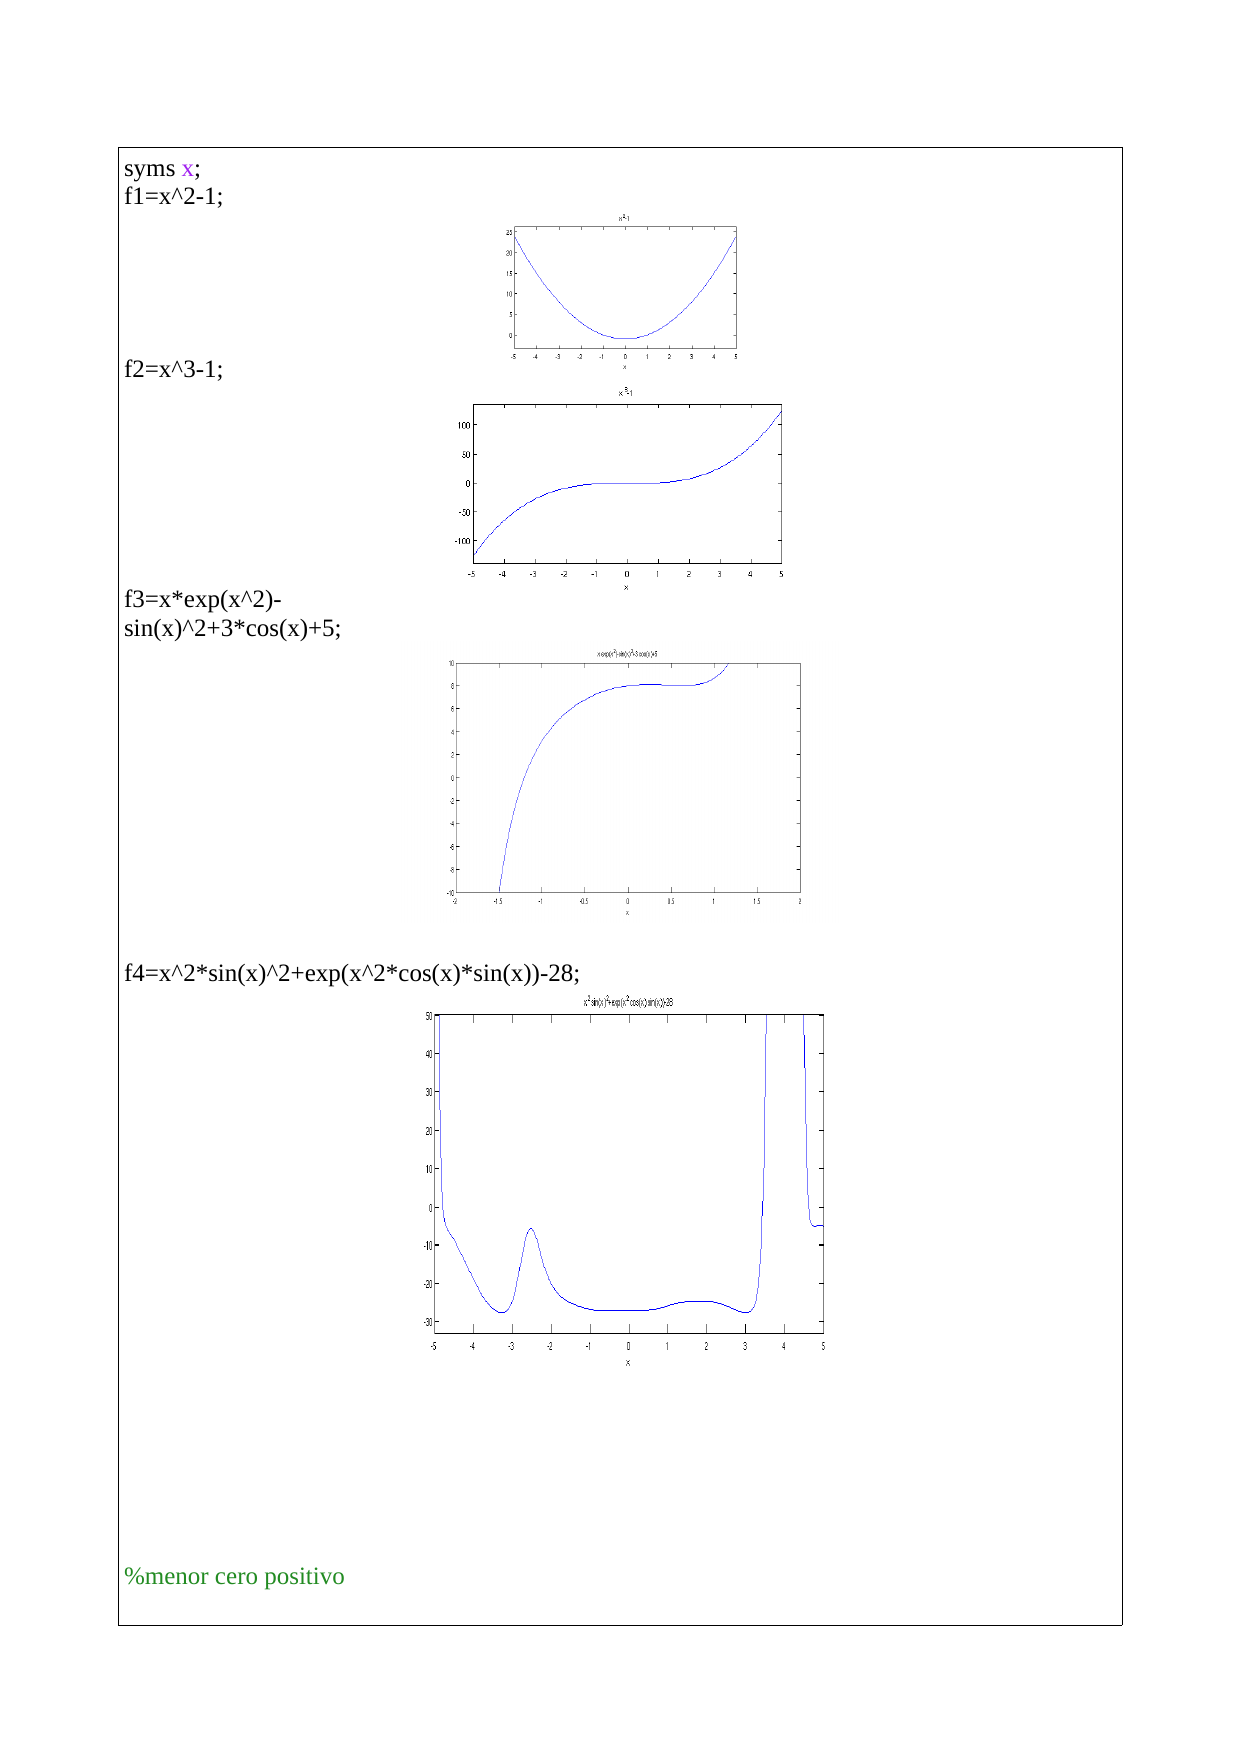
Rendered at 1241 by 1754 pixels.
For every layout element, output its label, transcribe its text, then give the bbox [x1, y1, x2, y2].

picture [398, 641, 842, 923]
table_header syms x; f1=x^2-1; f2=x^3-1; f3=x*exp(x^2)-sin(x)^2+3*cos(x)+5; f4=x^2*sin(x)^2+exp(x^2*cos(x)*sin(x))-28; %menor cero positivo [119, 148, 1122, 1625]
picture [369, 986, 871, 1376]
picture [421, 382, 819, 590]
picture [477, 210, 763, 369]
